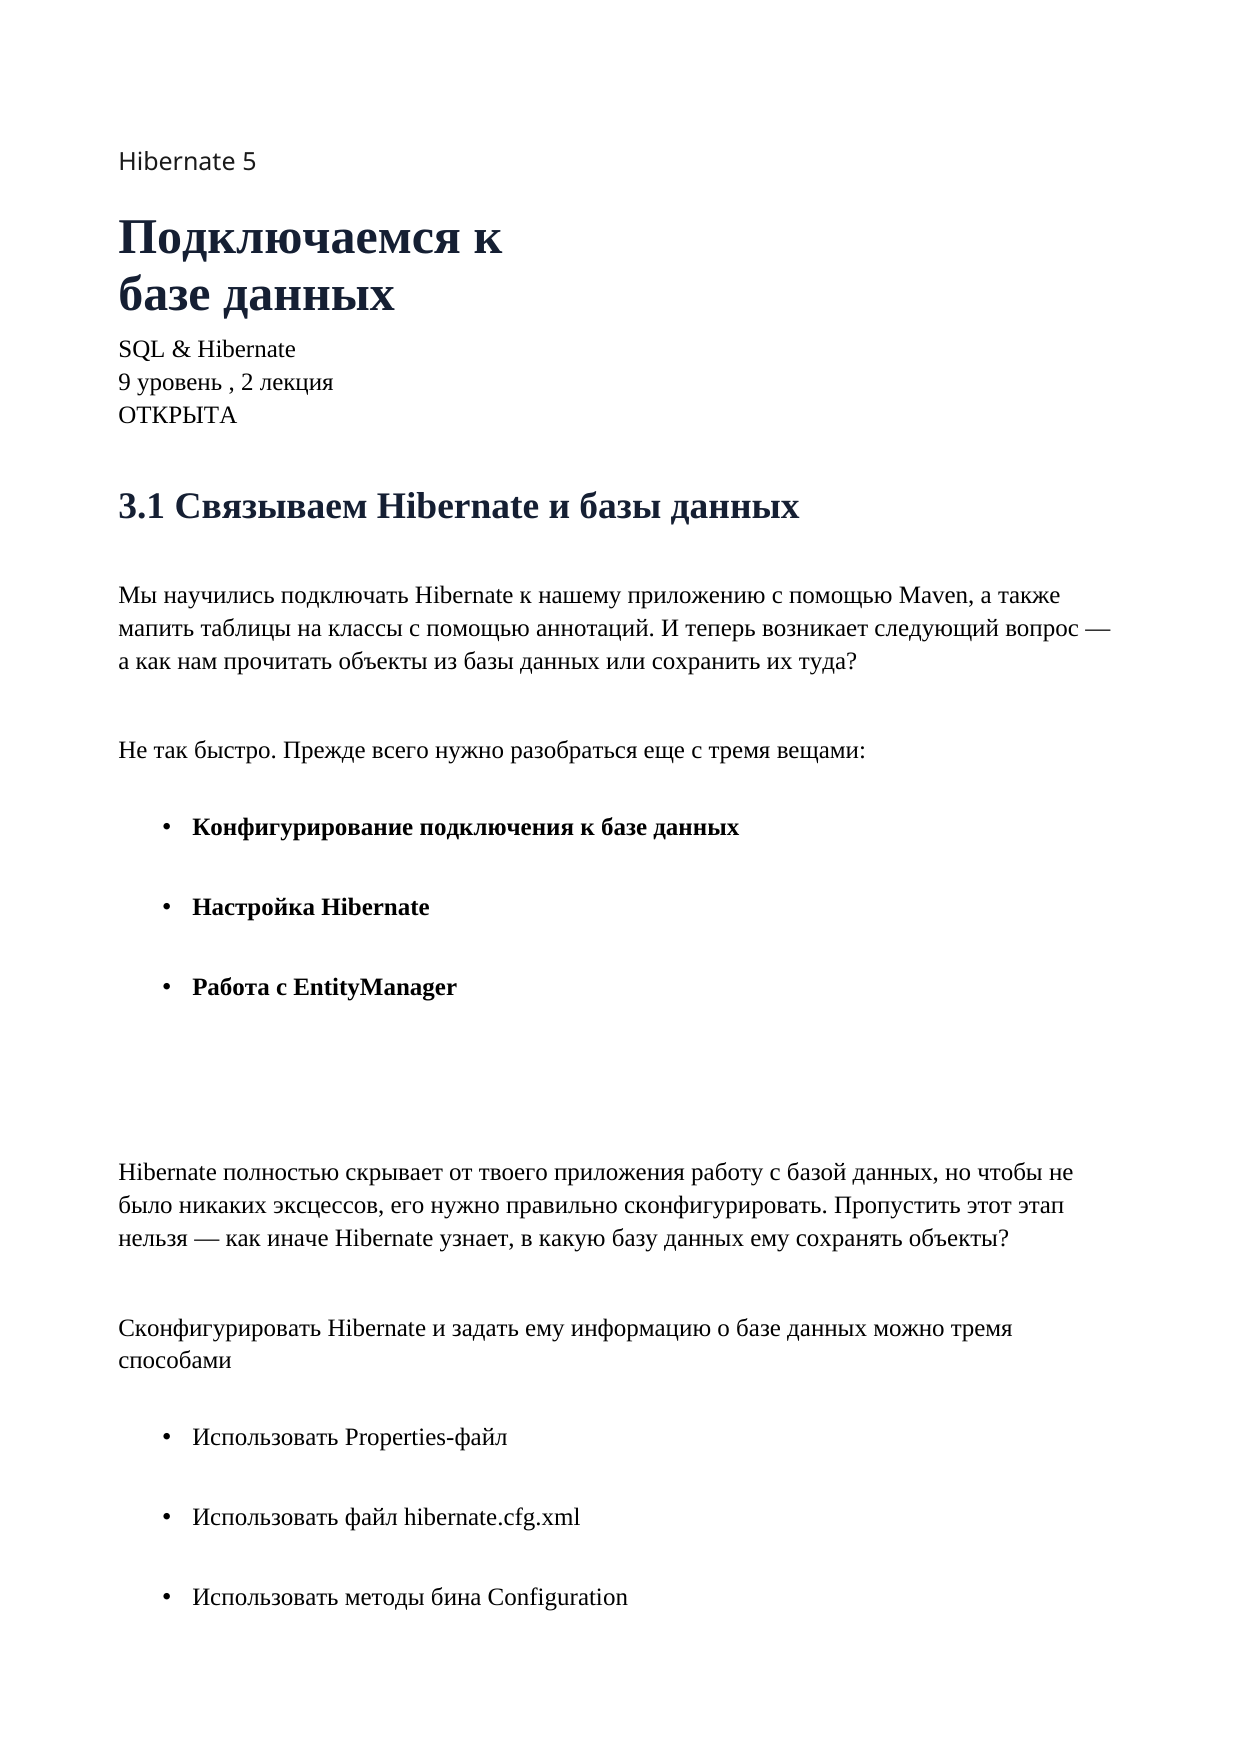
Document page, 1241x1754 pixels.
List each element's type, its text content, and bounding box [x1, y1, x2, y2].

list Использовать файл hibernate.cfg.xml [162, 1502, 1122, 1531]
text Hibernate полностью скрывает от твоего приложения работу с базой данных, но чтобы не было никаких эксцессов, его нужно правильно сконфигурировать. Пропустить этот этап нельзя — как иначе Hibernate узнает, в какую базу данных ему сохранять объекты? [118, 1157, 1122, 1252]
text ОТКРЫТА [118, 400, 1122, 429]
list Конфигурирование подключения к базе данных [162, 812, 1122, 841]
text 9 уровень , 2 лекция [118, 367, 1122, 396]
list Настройка Hibernate [162, 892, 1122, 921]
text SQL & Hibernate [118, 334, 1122, 363]
text Не так быстро. Прежде всего нужно разобраться еще с тремя вещами: [118, 736, 1122, 764]
text Сконфигурировать Hibernate и задать ему информацию о базе данных можно тремя способами [118, 1313, 1122, 1374]
subtitle Подключаемся к базе данных [118, 207, 528, 322]
list Работа с EntityManager [162, 972, 1122, 1001]
list Использовать методы бина Configuration [162, 1582, 1122, 1611]
text Мы научились подключать Hibernate к нашему приложению с помощью Maven, а также мапить таблицы на классы с помощью аннотаций. И теперь возникает следующий вопрос — а как нам прочитать объекты из базы данных или сохранить их туда? [118, 580, 1122, 675]
subtitle 3.1 Связываем Hibernate и базы данных [118, 483, 1122, 527]
list Использовать Properties-файл [162, 1422, 1122, 1451]
